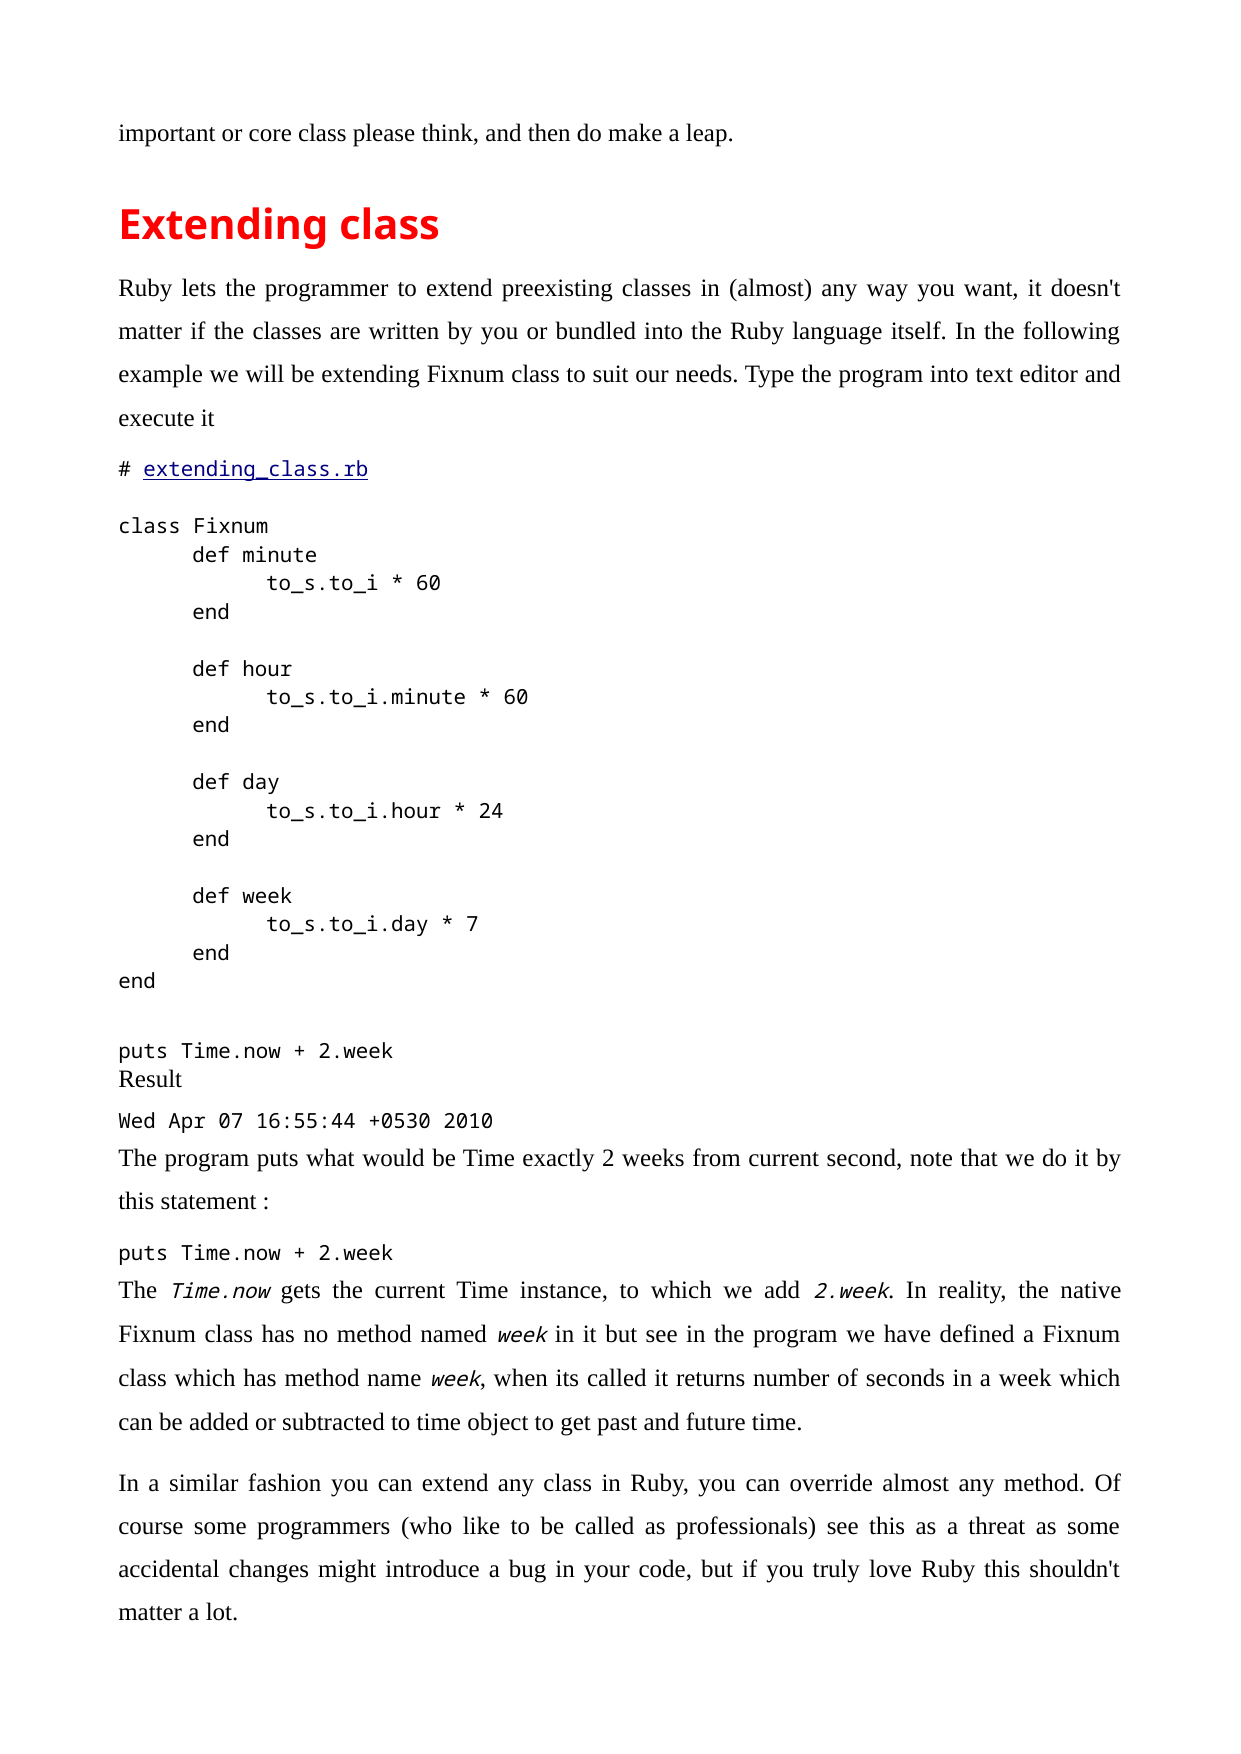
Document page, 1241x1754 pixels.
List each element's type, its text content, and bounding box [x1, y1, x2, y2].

text end [118, 824, 1122, 853]
text # extending_class.rb [118, 454, 1122, 483]
text The Time.now gets the current Time instance, to which we add 2.week. In reality, the native Fixnum class has no method named week in it but see in the program we have defined a Fixnum class which has method name week, when its called it returns number of seconds in a week which can be added or subtracted to time object to get past and future time. [118, 1276, 1122, 1436]
text Ruby lets the programmer to extend preexisting classes in (almost) any way you want, it doesn't matter if the classes are written by you or bundled into the Ruby language itself. In the following example we will be extending Fixnum class to suit our needs. Type the program into text editor and execute it [118, 273, 1122, 431]
text The program puts what would be Time exactly 2 weeks from current second, note that we do it by this statement : [118, 1143, 1122, 1215]
text to_s.to_i.minute * 60 [118, 682, 1122, 711]
text In a similar fashion you can extend any class in Ruby, you can override almost any method. Of course some programmers (who like to be called as professionals) see this as a threat as some accidental changes might introduce a bug in your code, but if you truly love Ruby this shouldn't matter a lot. [118, 1468, 1122, 1626]
text end [118, 966, 1122, 995]
text def week [118, 881, 1122, 909]
text to_s.to_i * 60 [118, 568, 1122, 597]
text def day [118, 767, 1122, 796]
text def minute [118, 540, 1122, 568]
text class Fixnum [118, 511, 1122, 540]
text end [118, 938, 1122, 966]
text puts Time.now + 2.week [118, 1238, 1122, 1267]
subtitle Extending class [118, 195, 1122, 252]
text Wed Apr 07 16:55:44 +0530 2010 [118, 1106, 1122, 1134]
text puts Time.now + 2.week [118, 1036, 1122, 1064]
text Result [118, 1064, 1122, 1093]
text to_s.to_i.day * 7 [118, 909, 1122, 938]
text end [118, 711, 1122, 739]
text important or core class please think, and then do make a leap. [118, 118, 1122, 147]
text def hour [118, 654, 1122, 682]
text to_s.to_i.hour * 24 [118, 796, 1122, 824]
text end [118, 597, 1122, 625]
